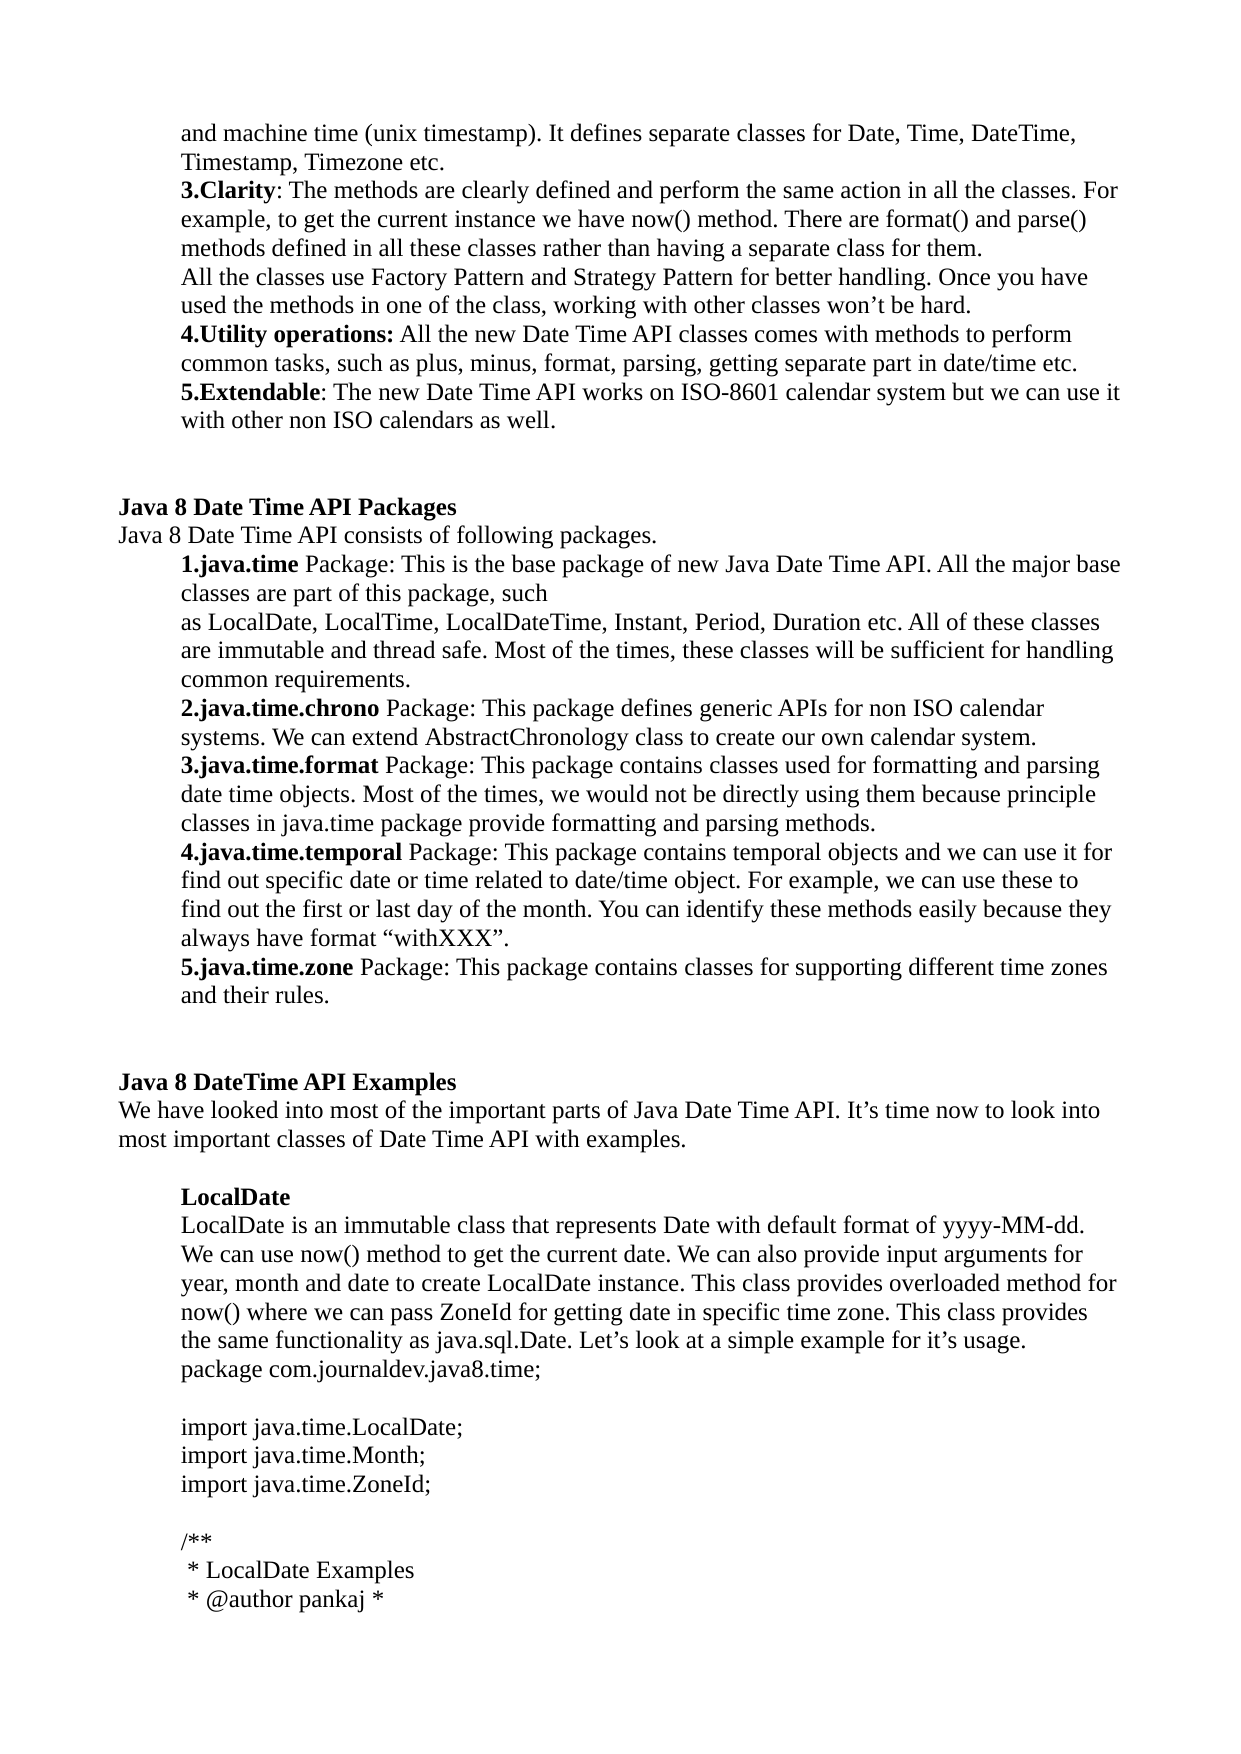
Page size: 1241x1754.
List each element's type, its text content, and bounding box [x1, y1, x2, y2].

list import java.time.Month; [118, 1441, 1122, 1469]
list /** [118, 1527, 1122, 1556]
list * LocalDate Examples [118, 1556, 1122, 1584]
list Clarity: The methods are clearly defined and perform the same action in all the classes. For example, to get the current instance we have now() method. There are format() and parse() methods defined in all these classes rather than having a separate class for them. [118, 176, 1122, 262]
text Java 8 Date Time API Packages [118, 492, 1122, 521]
text Java 8 DateTime API Examples [118, 1067, 1122, 1096]
list package com.journaldev.java8.time; [118, 1354, 1122, 1383]
list All the classes use Factory Pattern and Strategy Pattern for better handling. Once you have used the methods in one of the class, working with other classes won’t be hard. [118, 262, 1122, 319]
list import java.time.ZoneId; [118, 1469, 1122, 1498]
list java.time.zone Package: This package contains classes for supporting different time zones and their rules. [118, 952, 1122, 1009]
list * @author pankaj * [118, 1584, 1122, 1613]
list and machine time (unix timestamp). It defines separate classes for Date, Time, DateTime, Timestamp, Timezone etc. [118, 118, 1122, 176]
list Extendable: The new Date Time API works on ISO-8601 calendar system but we can use it with other non ISO calendars as well. [118, 377, 1122, 434]
list java.time.format Package: This package contains classes used for formatting and parsing date time objects. Most of the times, we would not be directly using them because principle classes in java.time package provide formatting and parsing methods. [118, 751, 1122, 837]
text Java 8 Date Time API consists of following packages. [118, 521, 1122, 549]
list import java.time.LocalDate; [118, 1412, 1122, 1441]
list LocalDate is an immutable class that represents Date with default format of yyyy-MM-dd. We can use now() method to get the current date. We can also provide input arguments for year, month and date to create LocalDate instance. This class provides overloaded method for now() where we can pass ZoneId for getting date in specific time zone. This class provides the same functionality as java.sql.Date. Let’s look at a simple example for it’s usage. [118, 1211, 1122, 1354]
list java.time Package: This is the base package of new Java Date Time API. All the major base classes are part of this package, such as LocalDate, LocalTime, LocalDateTime, Instant, Period, Duration etc. All of these classes are immutable and thread safe. Most of the times, these classes will be sufficient for handling common requirements. [118, 549, 1122, 693]
list LocalDate [118, 1182, 1122, 1211]
list java.time.chrono Package: This package defines generic APIs for non ISO calendar systems. We can extend AbstractChronology class to create our own calendar system. [118, 693, 1122, 751]
list java.time.temporal Package: This package contains temporal objects and we can use it for find out specific date or time related to date/time object. For example, we can use these to find out the first or last day of the month. You can identify these methods easily because they always have format “withXXX”. [118, 837, 1122, 952]
list Utility operations: All the new Date Time API classes comes with methods to perform common tasks, such as plus, minus, format, parsing, getting separate part in date/time etc. [118, 319, 1122, 377]
text We have looked into most of the important parts of Java Date Time API. It’s time now to look into most important classes of Date Time API with examples. [118, 1096, 1122, 1153]
